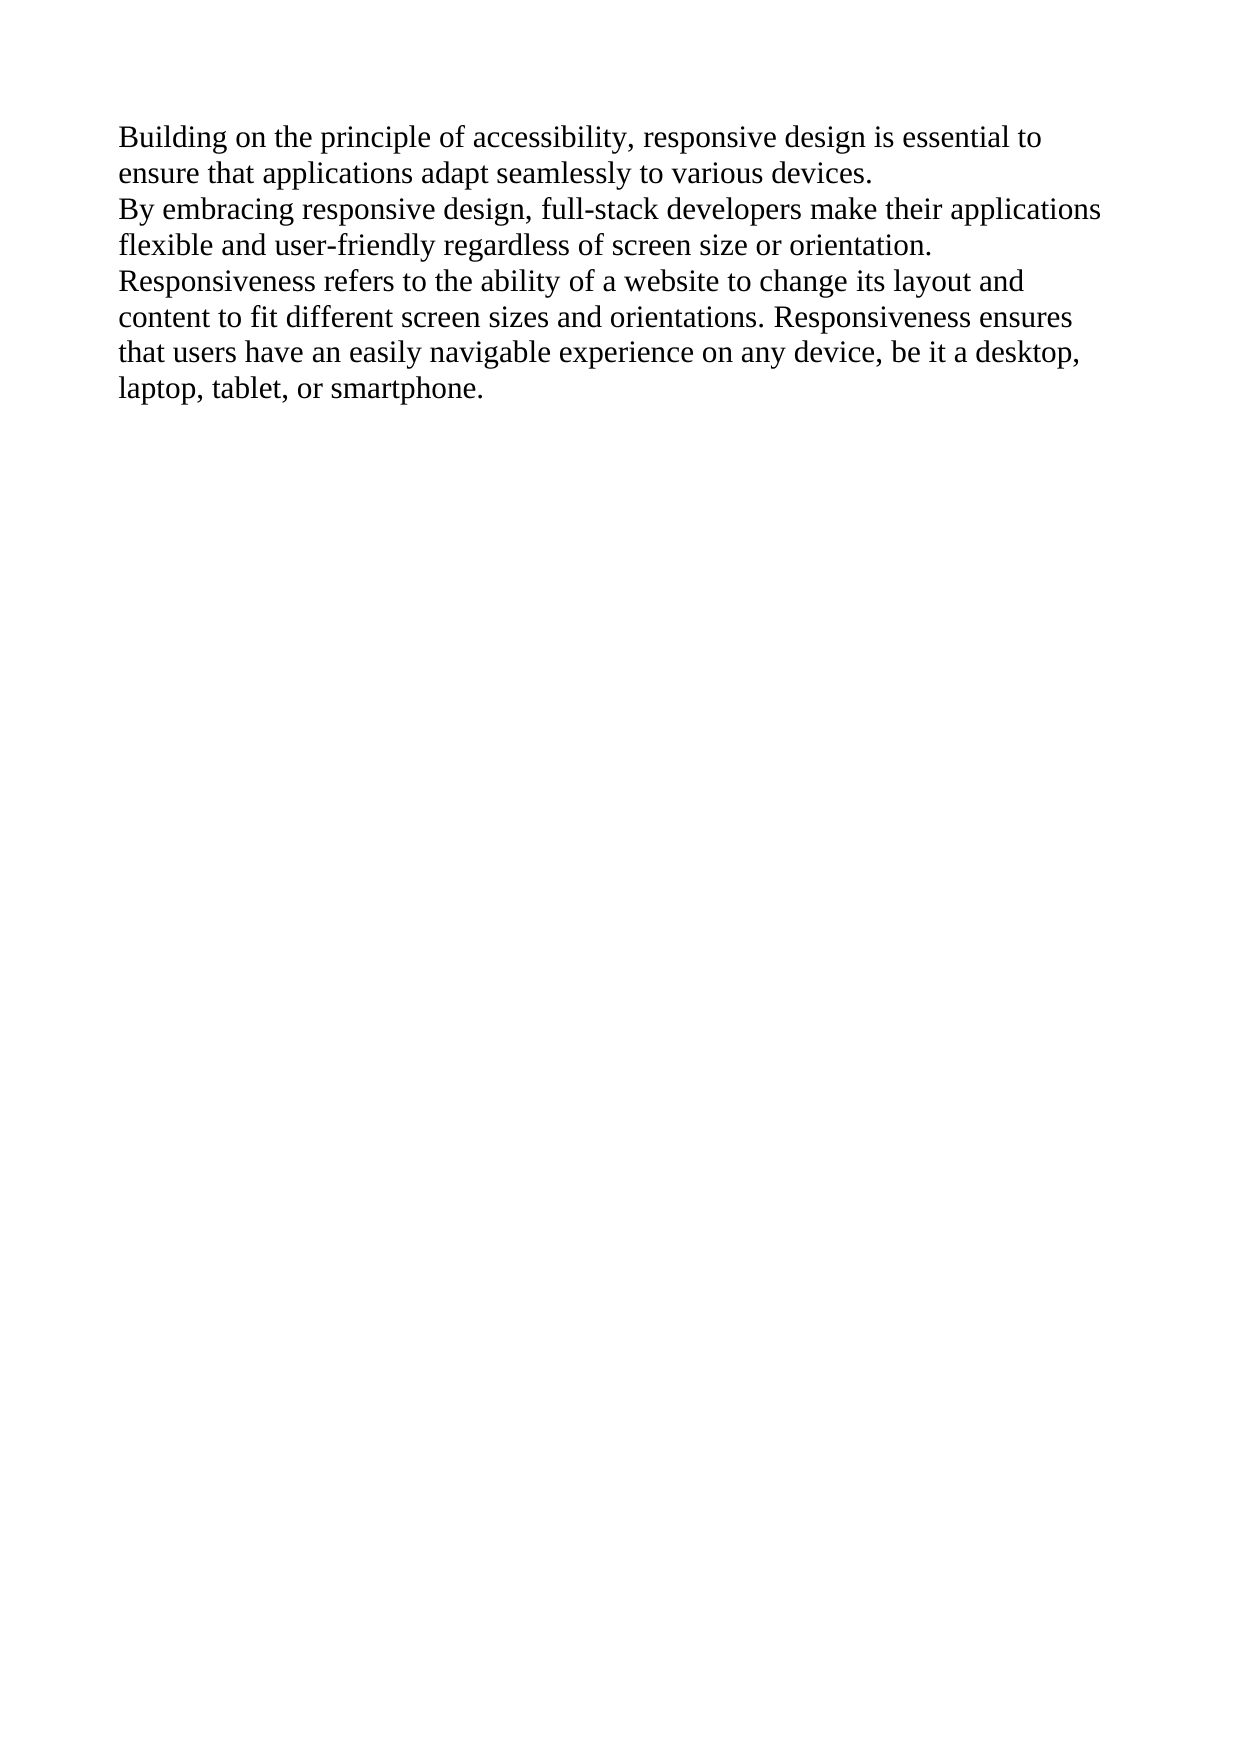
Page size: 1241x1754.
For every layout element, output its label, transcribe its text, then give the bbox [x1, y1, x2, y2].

text ​By embracing responsive design, ​full-stack developers ​make their applications flexible and ​user-friendly regardless of screen size or orientation. ​Responsiveness refers to the ability ​of a website to change ​its layout and content to fit ​different screen sizes and orientations. ​Responsiveness ensures that users have ​an easily navigable experience on any device, ​be it a desktop, laptop, ​tablet, or smartphone. [118, 190, 1122, 406]
text Building on the principle of accessibility, ​responsive design is essential to ensure that ​applications adapt seamlessly to various devices. [118, 118, 1122, 190]
